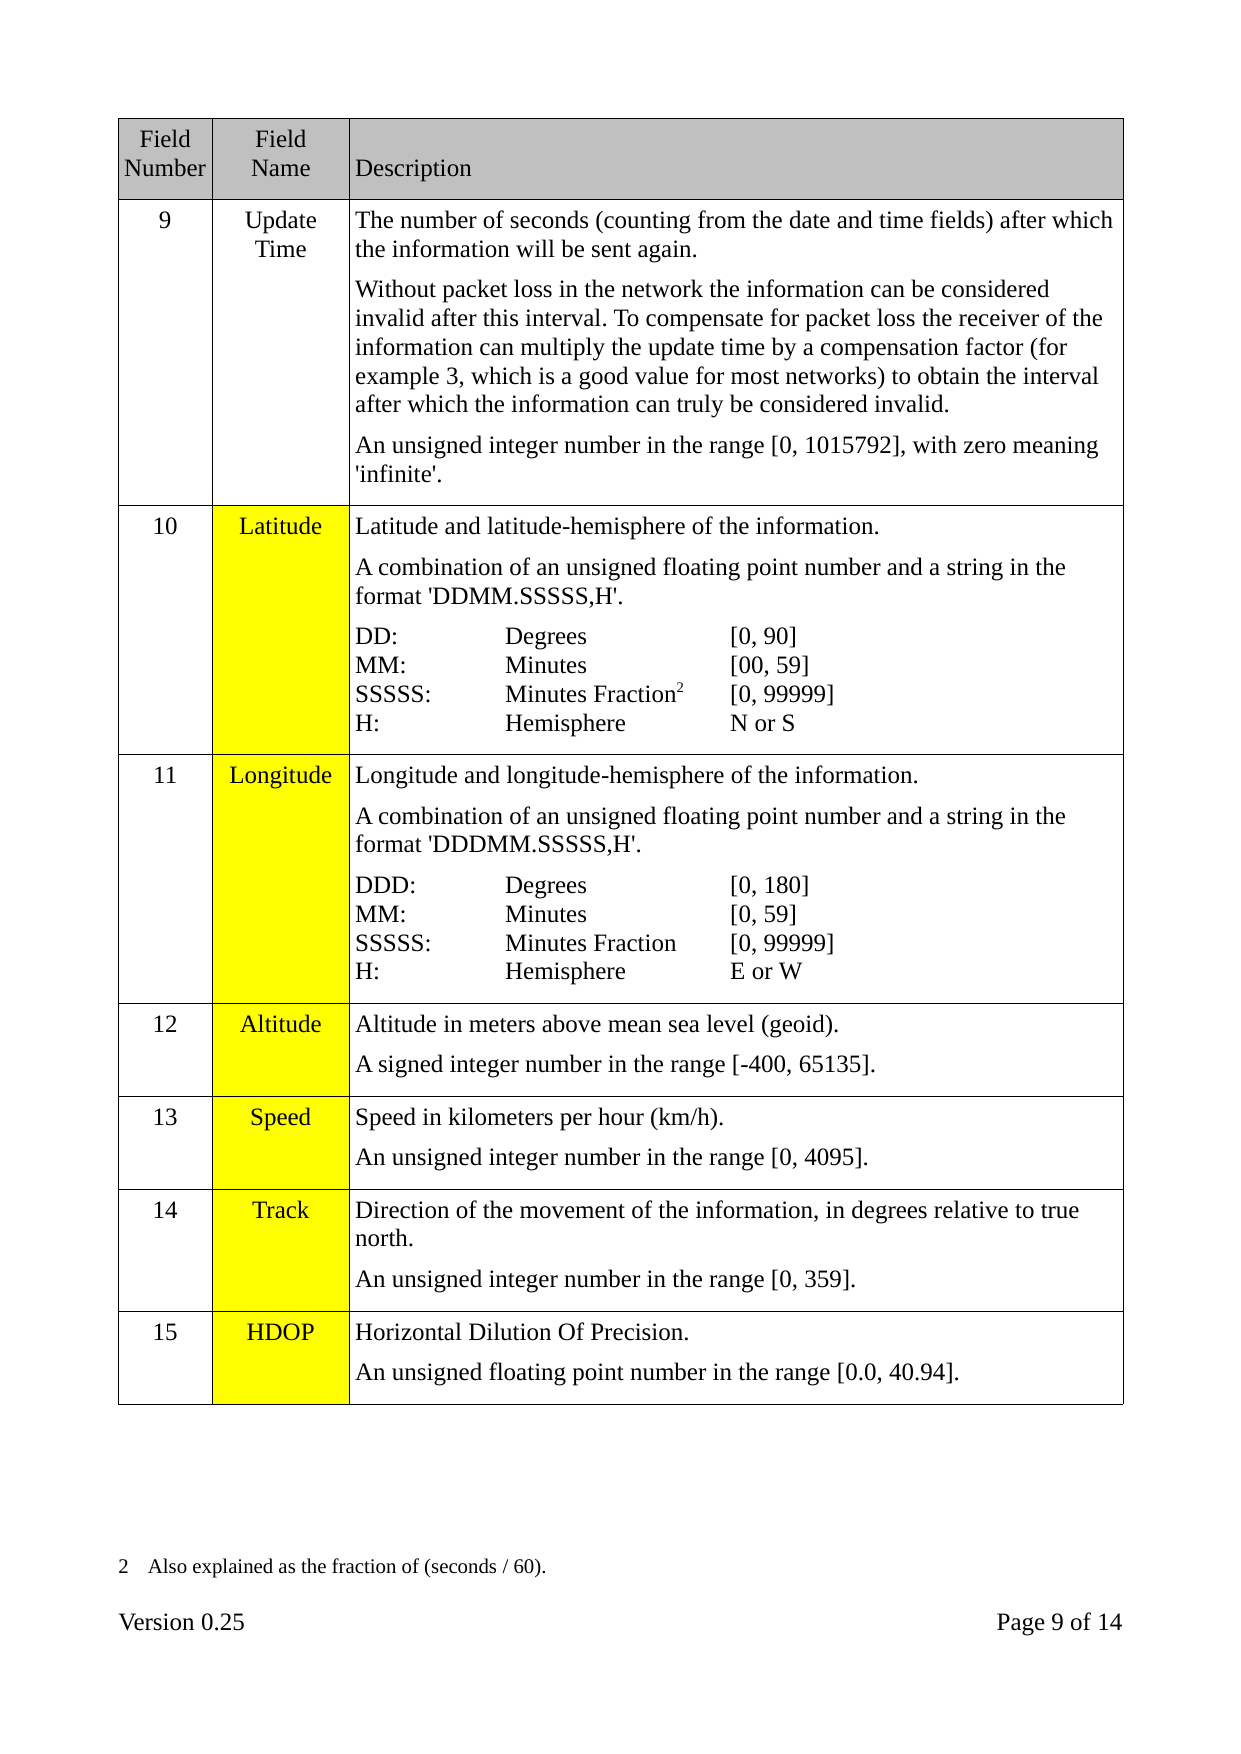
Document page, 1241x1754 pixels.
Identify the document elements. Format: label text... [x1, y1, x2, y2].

table_header Field Name [213, 119, 349, 199]
table_cell 11 [119, 755, 212, 1003]
table_cell 15 [119, 1312, 212, 1404]
table_cell Speed [213, 1097, 349, 1189]
table_cell Altitude [213, 1004, 349, 1096]
table_header Description [350, 119, 1123, 199]
table_cell Speed in kilometers per hour (km/h). An unsigned integer number in the range [0, 4095]. [350, 1097, 1123, 1189]
table_cell 12 [119, 1004, 212, 1096]
table_cell Longitude [213, 755, 349, 1003]
table_cell Update Time [213, 200, 349, 505]
table_cell HDOP [213, 1312, 349, 1404]
table_header Field Number [119, 119, 212, 199]
table_cell Latitude [213, 506, 349, 754]
table_cell Altitude in meters above mean sea level (geoid). A signed integer number in the range [-400, 65135]. [350, 1004, 1123, 1096]
table_cell 10 [119, 506, 212, 754]
table_cell Latitude and latitude‑hemisphere of the information. A combination of an unsigned floating point number and a string in the format 'DDMM.SSSSS,H'. DD: Degrees [0, 90] MM: Minutes [00, 59] SSSSS: Minutes Fraction [0, 99999] H: Hemisphere N or S [350, 506, 1123, 754]
table_cell 9 [119, 200, 212, 505]
table_cell The number of seconds (counting from the date and time fields) after which the information will be sent again. Without packet loss in the network the information can be considered invalid after this interval. To compensate for packet loss the receiver of the information can multiply the update time by a compensation factor (for example 3, which is a good value for most networks) to obtain the interval after which the information can truly be considered invalid. An unsigned integer number in the range [0, 1015792], with zero meaning 'infinite'. [350, 200, 1123, 505]
table_cell 14 [119, 1190, 212, 1311]
table_cell Direction of the movement of the information, in degrees relative to true north. An unsigned integer number in the range [0, 359]. [350, 1190, 1123, 1311]
table_cell Horizontal Dilution Of Precision. An unsigned floating point number in the range [0.0, 40.94]. [350, 1312, 1123, 1404]
table_cell Track [213, 1190, 349, 1311]
table_cell Longitude and longitude‑hemisphere of the information. A combination of an unsigned floating point number and a string in the format 'DDDMM.SSSSS,H'. DDD: Degrees [0, 180] MM: Minutes [0, 59] SSSSS: Minutes Fraction [0, 99999] H: Hemisphere E or W [350, 755, 1123, 1003]
table_cell 13 [119, 1097, 212, 1189]
